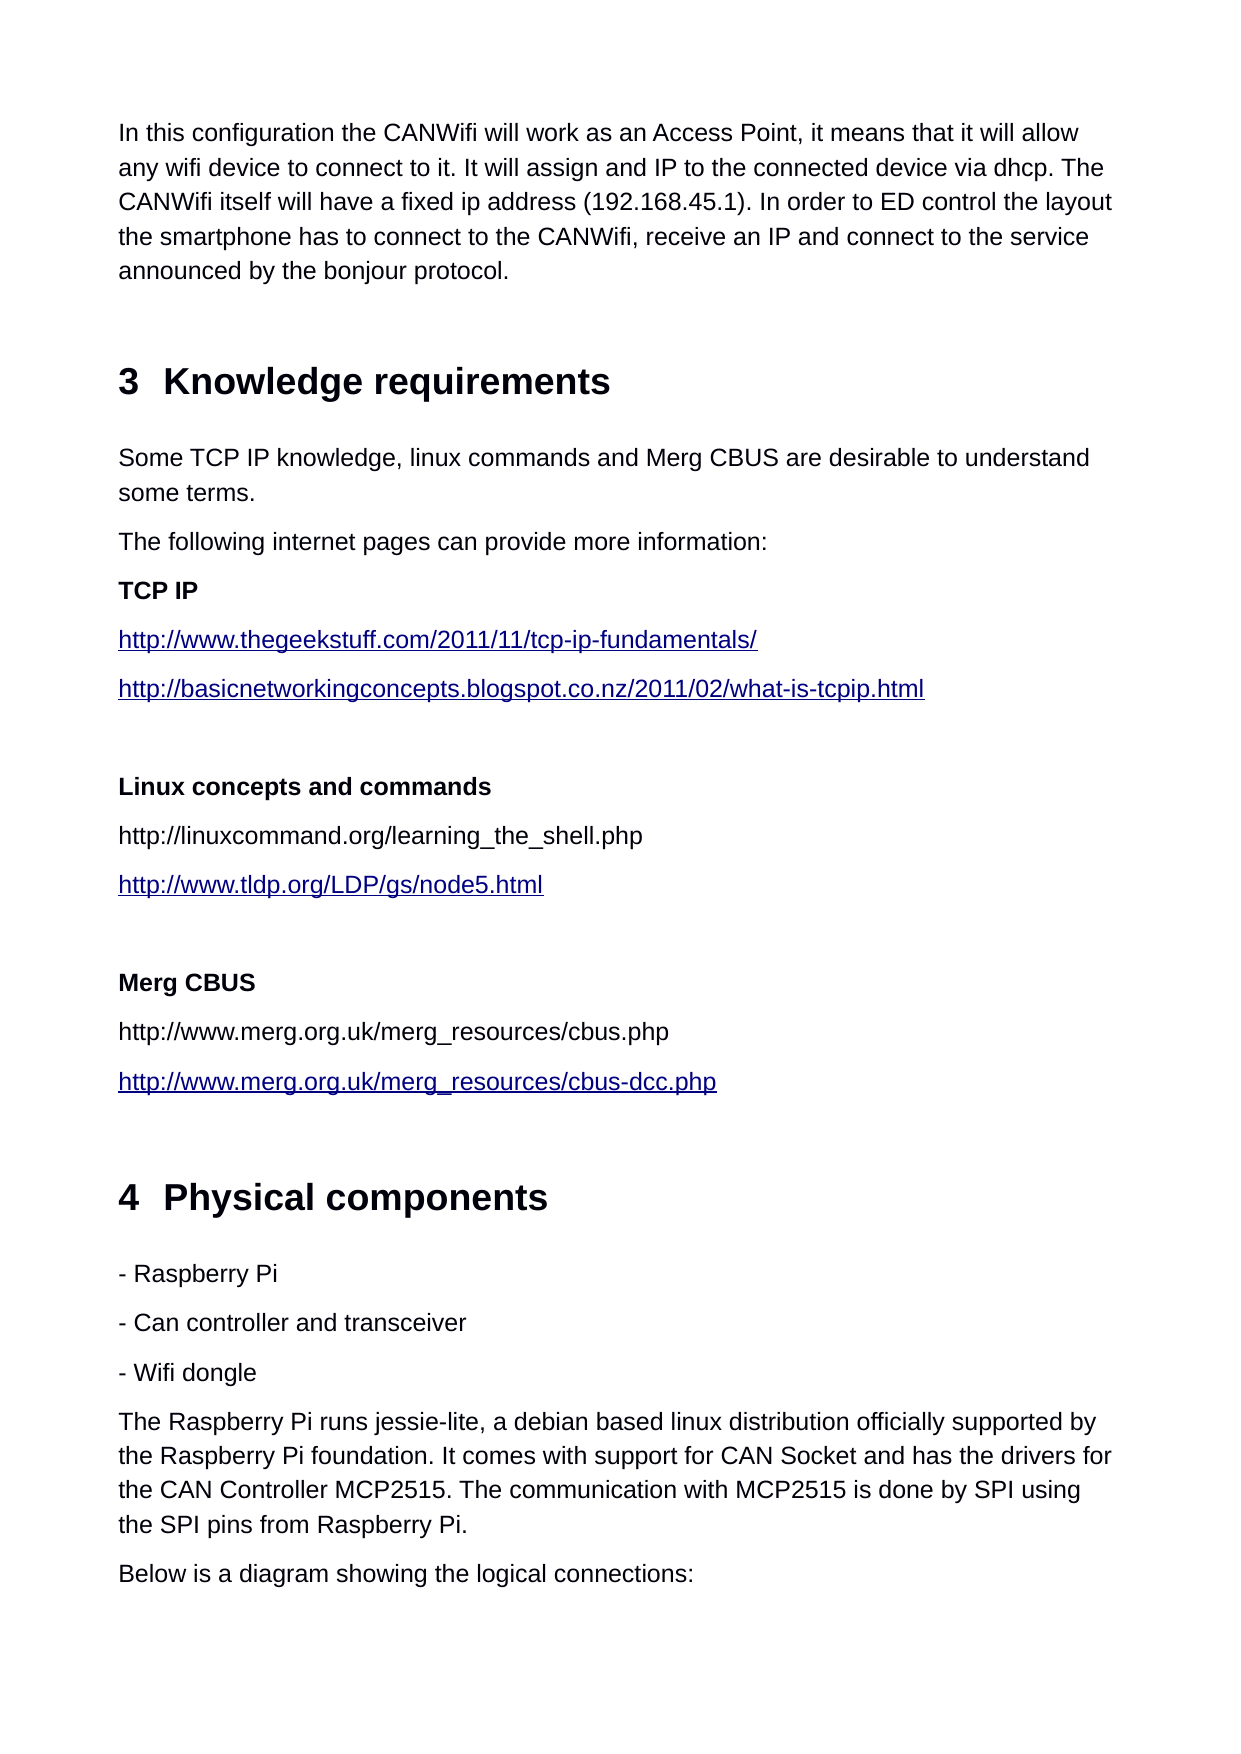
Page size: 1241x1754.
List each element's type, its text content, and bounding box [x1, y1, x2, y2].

text http://www.tldp.org/LDP/gs/node5.html [118, 870, 1122, 899]
text Linux concepts and commands [118, 772, 1122, 801]
text In this configuration the CANWifi will work as an Access Point, it means that it will allow any wifi device to connect to it. It will assign and IP to the connected device via dhcp. The CANWifi itself will have a fixed ip address (192.168.45.1). In order to ED control the layout the smartphone has to connect to the CANWifi, receive an IP and connect to the service announced by the bonjour protocol. [118, 118, 1122, 285]
text The following internet pages can provide more information: [118, 527, 1122, 556]
subtitle Knowledge requirements [118, 359, 1122, 402]
text - Wifi dongle [118, 1357, 1122, 1386]
text Below is a diagram showing the logical connections: [118, 1559, 1122, 1588]
text http://www.thegeekstuff.com/2011/11/tcp-ip-fundamentals/ [118, 625, 1122, 654]
text http://linuxcommand.org/learning_the_shell.php [118, 821, 1122, 850]
text Some TCP IP knowledge, linux commands and Merg CBUS are desirable to understand some terms. [118, 443, 1122, 506]
text - Raspberry Pi [118, 1259, 1122, 1288]
text http://basicnetworkingconcepts.blogspot.co.nz/2011/02/what-is-tcpip.html [118, 674, 1122, 703]
subtitle Physical components [118, 1175, 1122, 1218]
text http://www.merg.org.uk/merg_resources/cbus-dcc.php [118, 1066, 1122, 1095]
text http://www.merg.org.uk/merg_resources/cbus.php [118, 1017, 1122, 1046]
text - Can controller and transceiver [118, 1308, 1122, 1337]
text TCP IP [118, 576, 1122, 604]
text The Raspberry Pi runs jessie-lite, a debian based linux distribution officially supported by the Raspberry Pi foundation. It comes with support for CAN Socket and has the drivers for the CAN Controller MCP2515. The communication with MCP2515 is done by SPI using the SPI pins from Raspberry Pi. [118, 1407, 1122, 1539]
text Merg CBUS [118, 968, 1122, 997]
